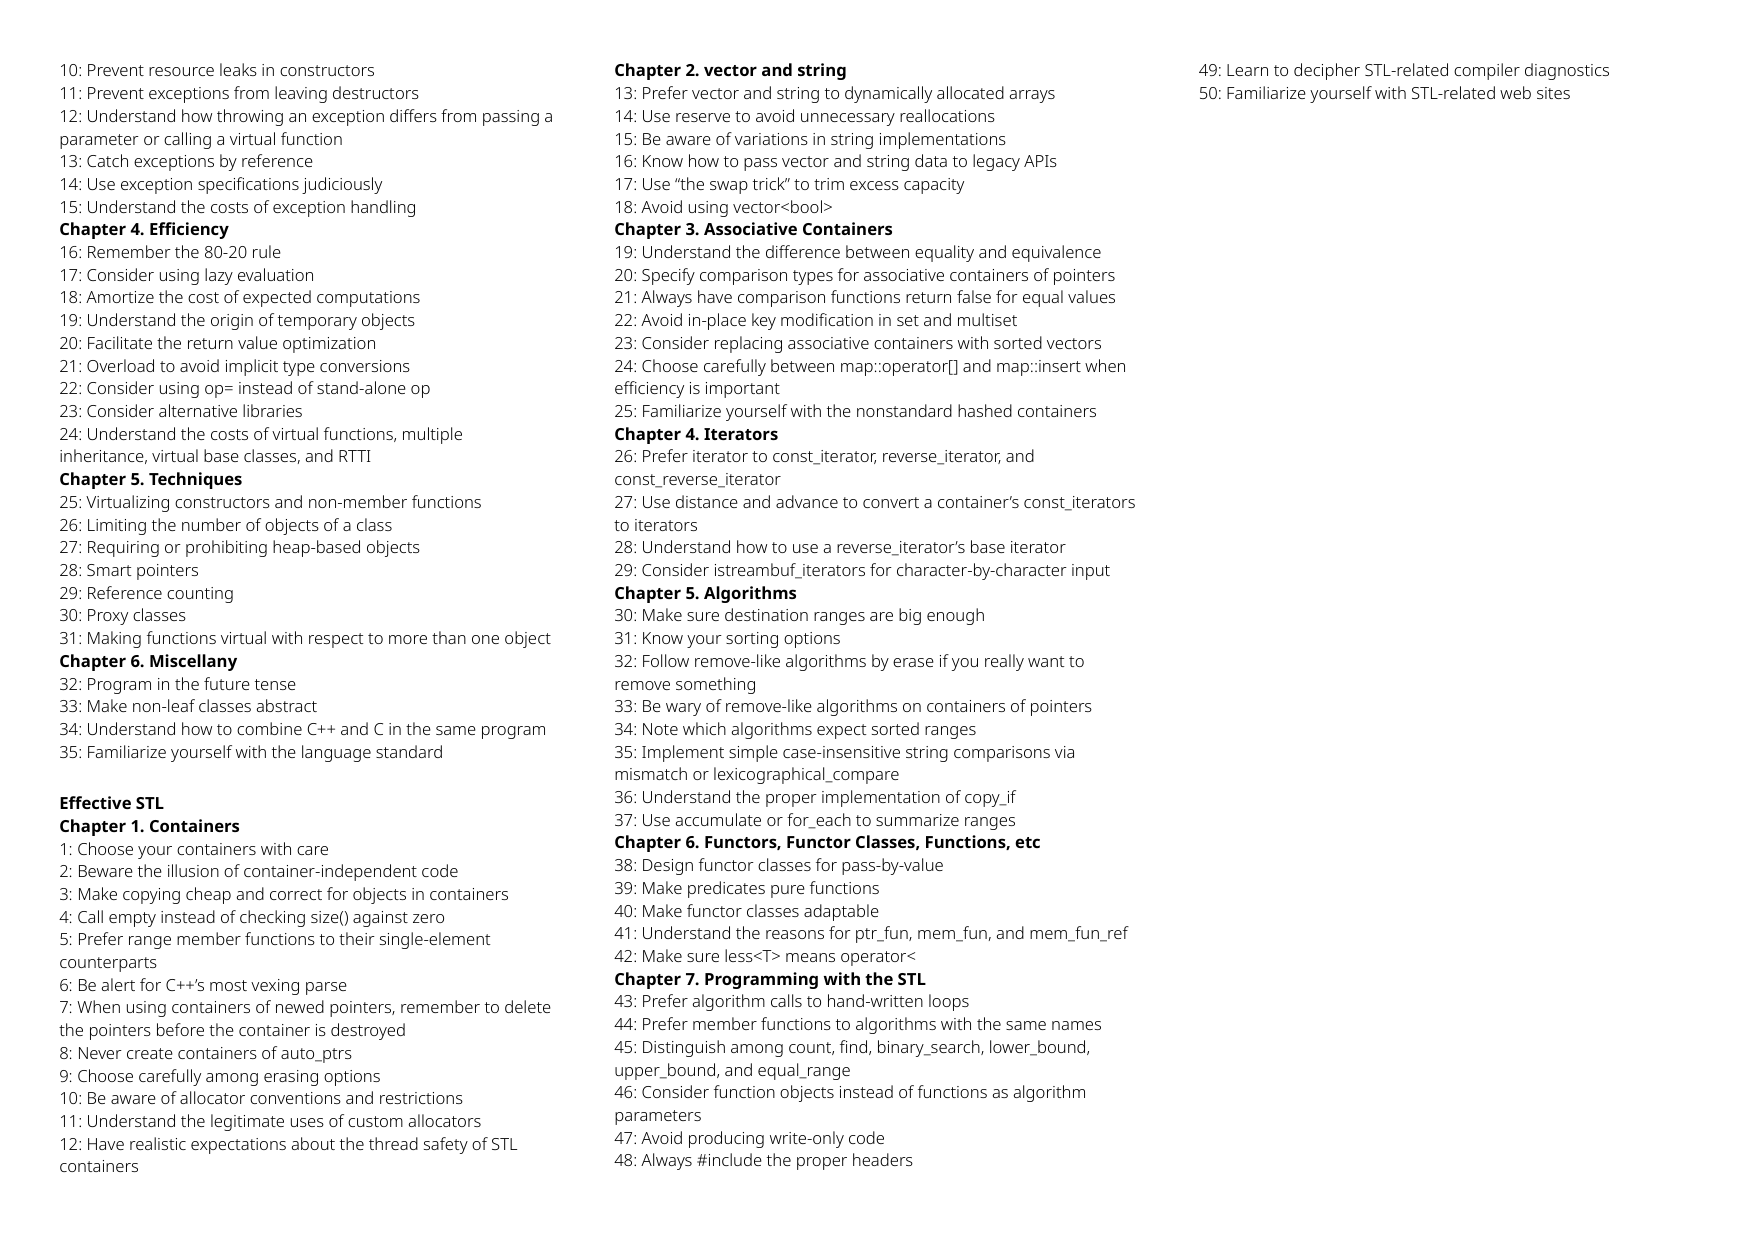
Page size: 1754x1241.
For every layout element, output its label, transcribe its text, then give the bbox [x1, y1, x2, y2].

text 21: Overload to avoid implicit type conversions [59, 354, 555, 377]
text Chapter 5. Algorithms [614, 581, 1140, 604]
text 23: Consider replacing associative containers with sorted vectors [614, 332, 1140, 354]
text Chapter 4. Iterators [614, 422, 1140, 445]
text 17: Consider using lazy evaluation [59, 263, 555, 286]
text 2: Beware the illusion of container-independent code [59, 860, 555, 882]
text 47: Avoid producing write-only code [614, 1126, 1140, 1149]
text 34: Note which algorithms expect sorted ranges [614, 718, 1140, 740]
text 30: Make sure destination ranges are big enough [614, 604, 1140, 627]
text 32: Follow remove-like algorithms by erase if you really want to remove something [614, 649, 1140, 695]
text 28: Smart pointers [59, 559, 555, 581]
text 35: Implement simple case-insensitive string comparisons via mismatch or lexicographical_compare [614, 740, 1140, 786]
text Chapter 6. Functors, Functor Classes, Functions, etc [614, 831, 1140, 854]
text 31: Know your sorting options [614, 627, 1140, 649]
text 7: When using containers of newed pointers, remember to delete the pointers before the container is destroyed [59, 996, 555, 1041]
text 32: Program in the future tense [59, 672, 555, 695]
text Chapter 5. Techniques [59, 468, 555, 491]
text 10: Prevent resource leaks in constructors [59, 59, 555, 82]
text 35: Familiarize yourself with the language standard [59, 740, 555, 763]
text 15: Understand the costs of exception handling [59, 195, 555, 218]
text 40: Make functor classes adaptable [614, 899, 1140, 922]
text 5: Prefer range member functions to their single-element counterparts [59, 928, 555, 973]
text 19: Understand the origin of temporary objects [59, 309, 555, 332]
text 36: Understand the proper implementation of copy_if [614, 786, 1140, 808]
text Chapter 2. vector and string [614, 59, 1140, 82]
text 15: Be aware of variations in string implementations [614, 127, 1140, 150]
text 16: Know how to pass vector and string data to legacy APIs [614, 150, 1140, 173]
text 31: Making functions virtual with respect to more than one object [59, 627, 555, 649]
text 38: Design functor classes for pass-by-value [614, 854, 1140, 877]
text 1: Choose your containers with care [59, 837, 555, 860]
text 46: Consider function objects instead of functions as algorithm parameters [614, 1081, 1140, 1126]
text Chapter 6. Miscellany [59, 649, 555, 672]
text 16: Remember the 80-20 rule [59, 241, 555, 263]
text 8: Never create containers of auto_ptrs [59, 1041, 555, 1064]
text 10: Be aware of allocator conventions and restrictions [59, 1087, 555, 1109]
text 14: Use reserve to avoid unnecessary reallocations [614, 104, 1140, 127]
text 28: Understand how to use a reverse_iterator’s base iterator [614, 536, 1140, 559]
text 17: Use “the swap trick” to trim excess capacity [614, 173, 1140, 195]
text 11: Prevent exceptions from leaving destructors [59, 82, 555, 104]
text 12: Understand how throwing an exception differs from passing a parameter or calling a virtual function [59, 104, 555, 150]
text 44: Prefer member functions to algorithms with the same names [614, 1013, 1140, 1036]
text Chapter 1. Containers [59, 814, 555, 837]
text 30: Proxy classes [59, 604, 555, 627]
text 43: Prefer algorithm calls to hand-written loops [614, 990, 1140, 1013]
text 34: Understand how to combine C++ and C in the same program [59, 718, 555, 740]
text 6: Be alert for C++’s most vexing parse [59, 973, 555, 996]
text 11: Understand the legitimate uses of custom allocators [59, 1109, 555, 1132]
text 24: Understand the costs of virtual functions, multiple inheritance, virtual base classes, and RTTI [59, 422, 555, 468]
text 29: Consider istreambuf_iterators for character-by-character input [614, 559, 1140, 581]
text 27: Use distance and advance to convert a container’s const_iterators to iterators [614, 491, 1140, 536]
text 12: Have realistic expectations about the thread safety of STL containers [59, 1132, 555, 1178]
text 20: Specify comparison types for associative containers of pointers [614, 263, 1140, 286]
text Chapter 4. Efficiency [59, 218, 555, 241]
text 45: Distinguish among count, find, binary_search, lower_bound, upper_bound, and equal_range [614, 1036, 1140, 1081]
text 22: Avoid in-place key modification in set and multiset [614, 309, 1140, 332]
text 18: Amortize the cost of expected computations [59, 286, 555, 309]
text 19: Understand the difference between equality and equivalence [614, 241, 1140, 263]
text 50: Familiarize yourself with STL-related web sites [1199, 82, 1695, 104]
text 25: Virtualizing constructors and non-member functions [59, 491, 555, 513]
text Effective STL [59, 792, 555, 814]
text 24: Choose carefully between map::operator[] and map::insert when efficiency is important [614, 354, 1140, 400]
text 21: Always have comparison functions return false for equal values [614, 286, 1140, 309]
text 48: Always #include the proper headers [614, 1149, 1140, 1172]
text 26: Limiting the number of objects of a class [59, 513, 555, 536]
text 13: Catch exceptions by reference [59, 150, 555, 173]
text 41: Understand the reasons for ptr_fun, mem_fun, and mem_fun_ref [614, 922, 1140, 945]
text 20: Facilitate the return value optimization [59, 332, 555, 354]
text 42: Make sure less<T> means operator< [614, 945, 1140, 967]
text 9: Choose carefully among erasing options [59, 1064, 555, 1087]
text 29: Reference counting [59, 581, 555, 604]
text 49: Learn to decipher STL-related compiler diagnostics [1199, 59, 1695, 82]
text Chapter 3. Associative Containers [614, 218, 1140, 241]
text 27: Requiring or prohibiting heap-based objects [59, 536, 555, 559]
text 39: Make predicates pure functions [614, 877, 1140, 899]
text 26: Prefer iterator to const_iterator, reverse_iterator, and const_reverse_iterator [614, 445, 1140, 491]
text 18: Avoid using vector<bool> [614, 195, 1140, 218]
text 22: Consider using op= instead of stand-alone op [59, 377, 555, 400]
text 37: Use accumulate or for_each to summarize ranges [614, 808, 1140, 831]
text 25: Familiarize yourself with the nonstandard hashed containers [614, 400, 1140, 422]
text 33: Make non-leaf classes abstract [59, 695, 555, 718]
text Chapter 7. Programming with the STL [614, 967, 1140, 990]
text 13: Prefer vector and string to dynamically allocated arrays [614, 82, 1140, 104]
text 4: Call empty instead of checking size() against zero [59, 905, 555, 928]
text 14: Use exception specifications judiciously [59, 173, 555, 195]
text 33: Be wary of remove-like algorithms on containers of pointers [614, 695, 1140, 718]
text 3: Make copying cheap and correct for objects in containers [59, 882, 555, 905]
text 23: Consider alternative libraries [59, 400, 555, 422]
